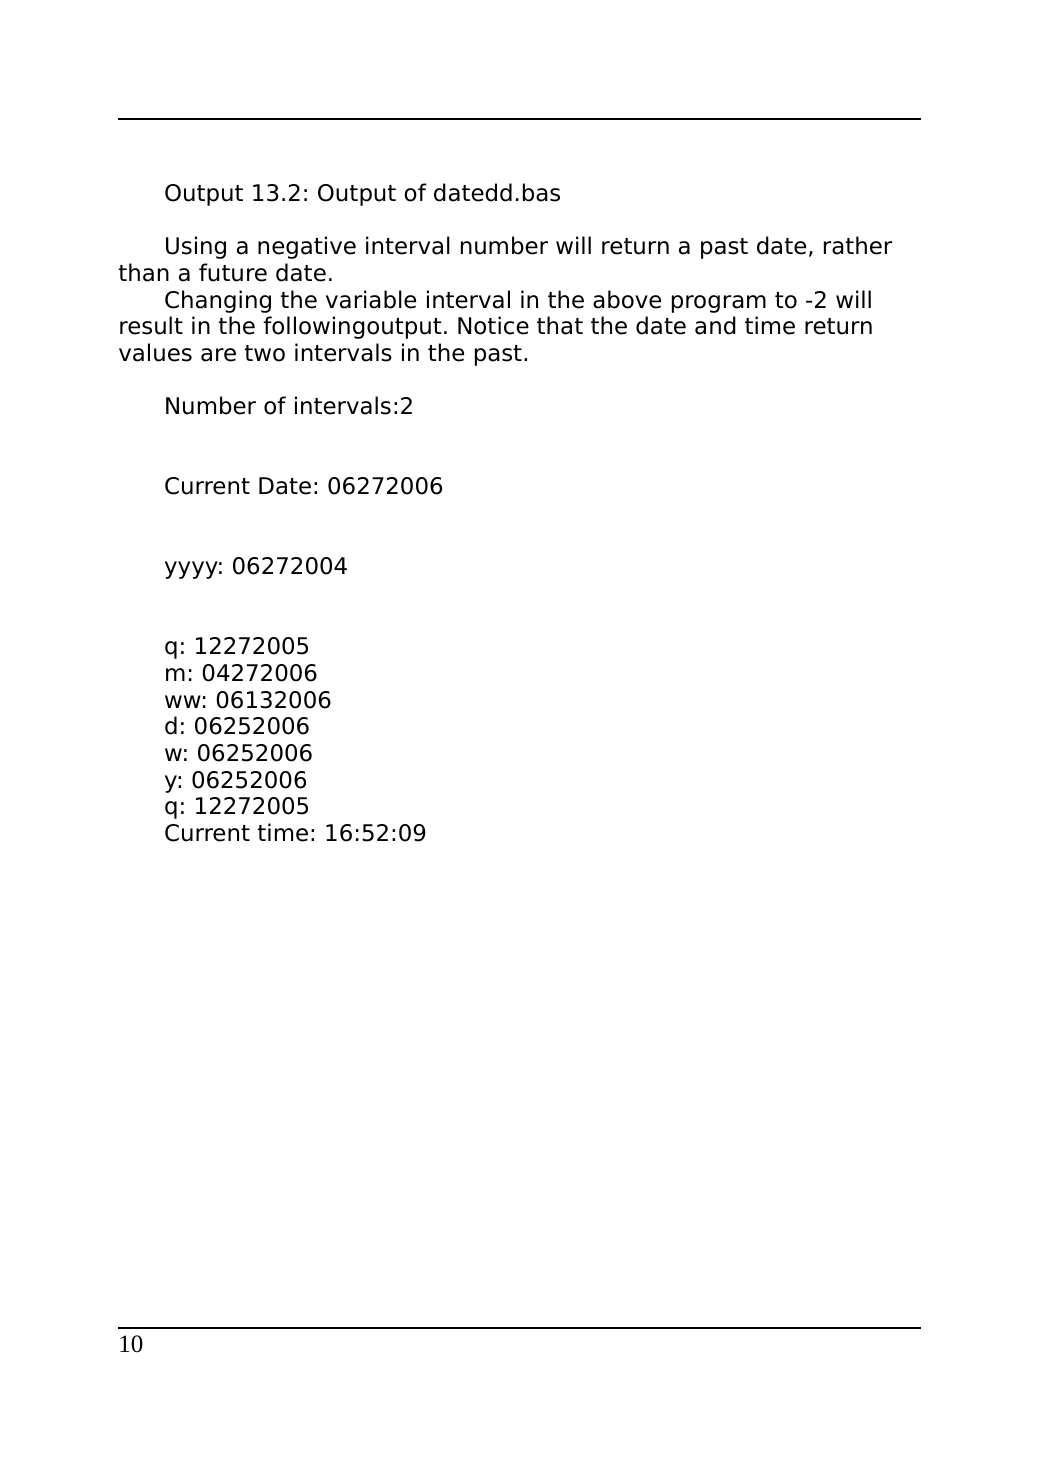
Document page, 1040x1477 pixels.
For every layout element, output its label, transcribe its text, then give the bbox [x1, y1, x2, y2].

text Changing the variable interval in the above program to -2 will result in the followingoutput. Notice that the date and time return values are two intervals in the past. [118, 287, 921, 367]
text ww: 06132006 [118, 687, 921, 713]
text q: 12272005 [118, 633, 921, 660]
text yyyy: 06272004 [118, 553, 921, 580]
text Current Date: 06272006 [118, 473, 921, 500]
text Current time: 16:52:09 [118, 820, 921, 847]
text Using a negative interval number will return a past date, rather than a future date. [118, 233, 921, 287]
text w: 06252006 [118, 740, 921, 767]
text Number of intervals:2 [118, 393, 921, 420]
text q: 12272005 [118, 793, 921, 820]
text Output 13.2: Output of datedd.bas [118, 180, 921, 207]
text d: 06252006 [118, 713, 921, 740]
text y: 06252006 [118, 767, 921, 793]
text m: 04272006 [118, 660, 921, 687]
